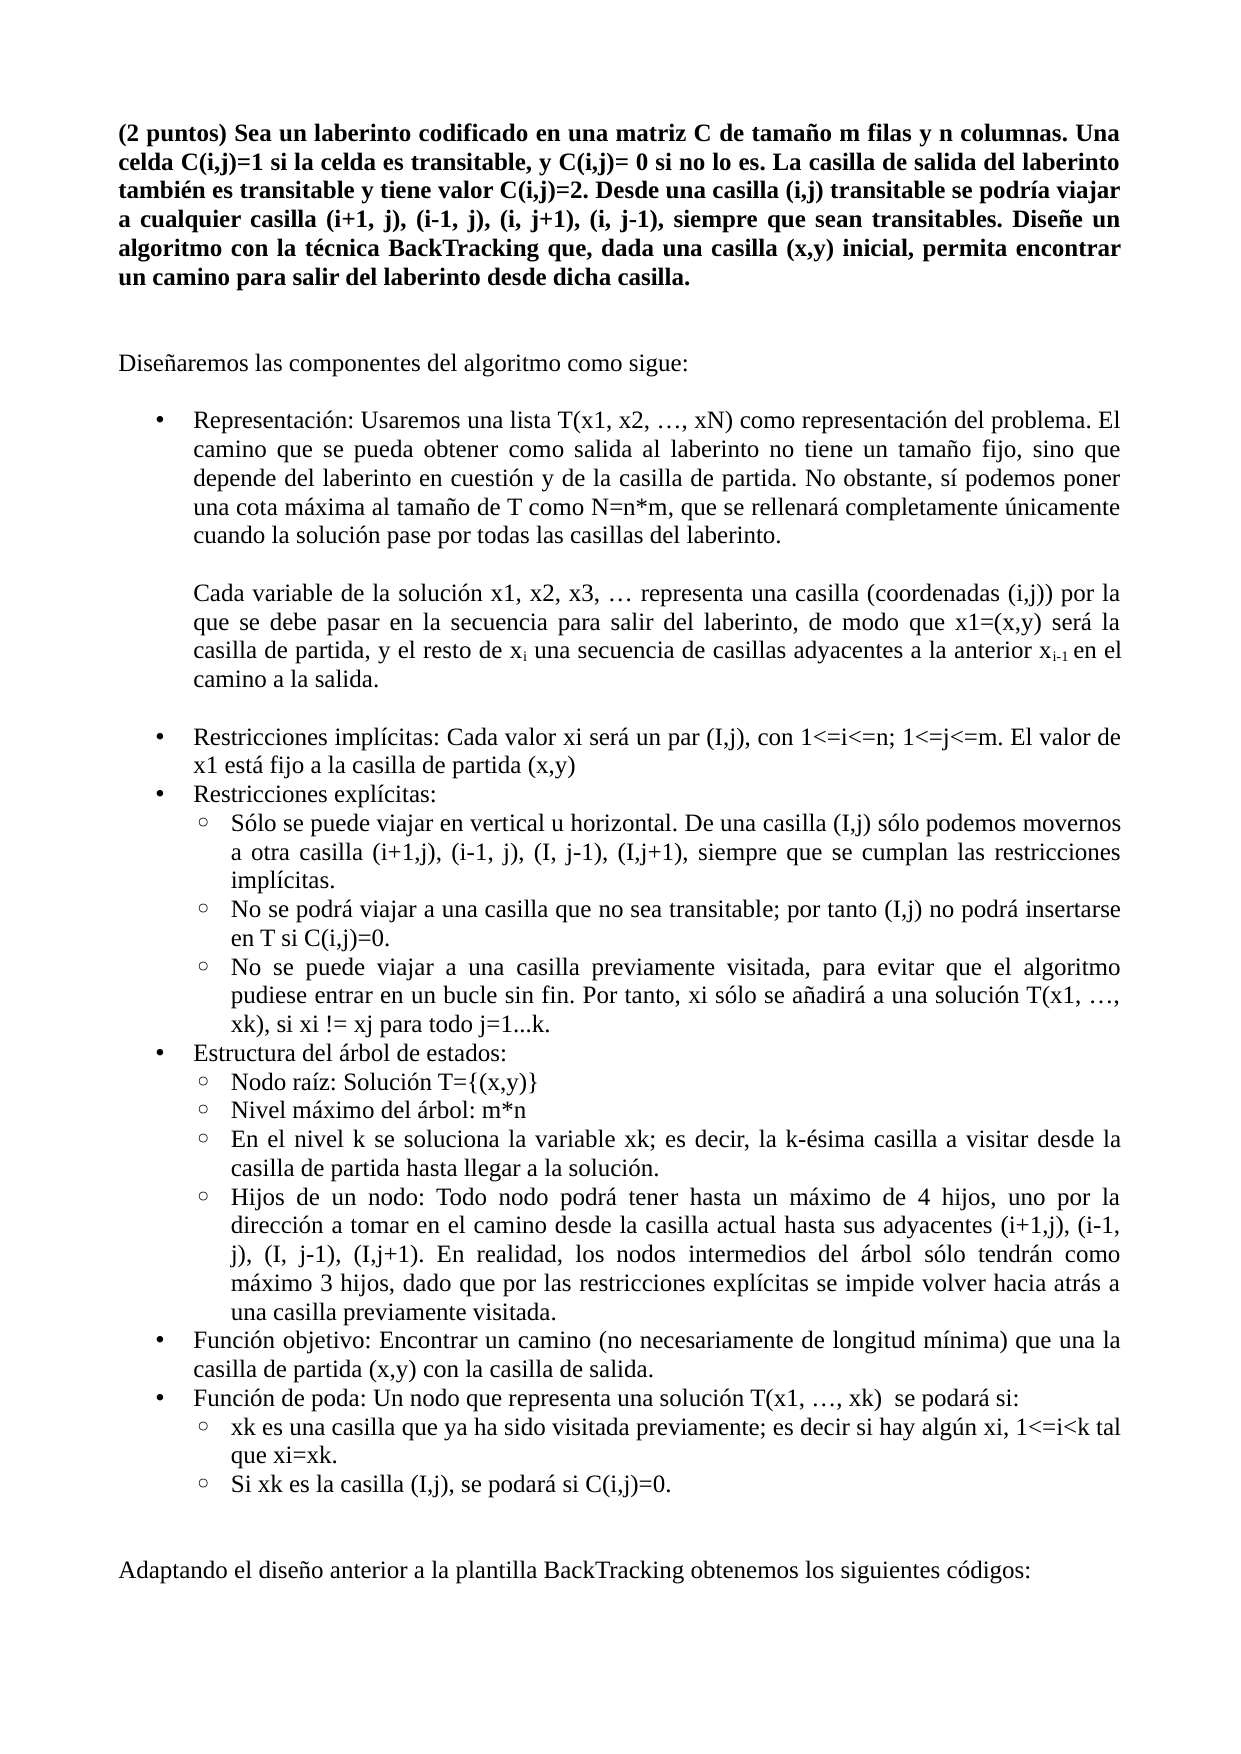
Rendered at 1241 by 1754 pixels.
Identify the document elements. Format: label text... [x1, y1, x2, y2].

list En el nivel k se soluciona la variable xk; es decir, la k-ésima casilla a visitar desde la casilla de partida hasta llegar a la solución. [193, 1124, 1122, 1182]
list Restricciones implícitas: Cada valor xi será un par (I,j), con 1<=i<=n; 1<=j<=m. El valor de x1 está fijo a la casilla de partida (x,y) [156, 722, 1122, 779]
list Nivel máximo del árbol: m*n [193, 1096, 1122, 1124]
list Adaptando el diseño anterior a la plantilla BackTracking obtenemos los siguientes códigos: [118, 1556, 1122, 1584]
list Restricciones explícitas: [156, 779, 1122, 808]
list Sólo se puede viajar en vertical u horizontal. De una casilla (I,j) sólo podemos movernos a otra casilla (i+1,j), (i-1, j), (I, j-1), (I,j+1), siempre que se cumplan las restricciones implícitas. [193, 808, 1122, 894]
list No se podrá viajar a una casilla que no sea transitable; por tanto (I,j) no podrá insertarse en T si C(i,j)=0. [193, 894, 1122, 952]
list Cada variable de la solución x1, x2, x3, … representa una casilla (coordenadas (i,j)) por la que se debe pasar en la secuencia para salir del laberinto, de modo que x1=(x,y) será la casilla de partida, y el resto de xi una secuencia de casillas adyacentes a la anterior xi-1 en el camino a la salida. [193, 578, 1122, 693]
list Diseñaremos las componentes del algoritmo como sigue: [118, 348, 1122, 377]
list (2 puntos) Sea un laberinto codificado en una matriz C de tamaño m filas y n columnas. Una celda C(i,j)=1 si la celda es transitable, y C(i,j)= 0 si no lo es. La casilla de salida del laberinto también es transitable y tiene valor C(i,j)=2. Desde una casilla (i,j) transitable se podría viajar a cualquier casilla (i+1, j), (i-1, j), (i, j+1), (i, j-1), siempre que sean transitables. Diseñe un algoritmo con la técnica BackTracking que, dada una casilla (x,y) inicial, permita encontrar un camino para salir del laberinto desde dicha casilla. [118, 118, 1122, 291]
list Hijos de un nodo: Todo nodo podrá tener hasta un máximo de 4 hijos, uno por la dirección a tomar en el camino desde la casilla actual hasta sus adyacentes (i+1,j), (i-1, j), (I, j-1), (I,j+1). En realidad, los nodos intermedios del árbol sólo tendrán como máximo 3 hijos, dado que por las restricciones explícitas se impide volver hacia atrás a una casilla previamente visitada. [193, 1182, 1122, 1326]
list Nodo raíz: Solución T={(x,y)} [193, 1067, 1122, 1096]
list Función de poda: Un nodo que representa una solución T(x1, …, xk) se podará si: [156, 1383, 1122, 1412]
list No se puede viajar a una casilla previamente visitada, para evitar que el algoritmo pudiese entrar en un bucle sin fin. Por tanto, xi sólo se añadirá a una solución T(x1, …, xk), si xi != xj para todo j=1...k. [193, 952, 1122, 1038]
list xk es una casilla que ya ha sido visitada previamente; es decir si hay algún xi, 1<=i<k tal que xi=xk. [193, 1412, 1122, 1469]
list Si xk es la casilla (I,j), se podará si C(i,j)=0. [193, 1469, 1122, 1498]
list Estructura del árbol de estados: [156, 1038, 1122, 1067]
list Representación: Usaremos una lista T(x1, x2, …, xN) como representación del problema. El camino que se pueda obtener como salida al laberinto no tiene un tamaño fijo, sino que depende del laberinto en cuestión y de la casilla de partida. No obstante, sí podemos poner una cota máxima al tamaño de T como N=n*m, que se rellenará completamente únicamente cuando la solución pase por todas las casillas del laberinto. [156, 406, 1122, 549]
list Función objetivo: Encontrar un camino (no necesariamente de longitud mínima) que una la casilla de partida (x,y) con la casilla de salida. [156, 1326, 1122, 1383]
